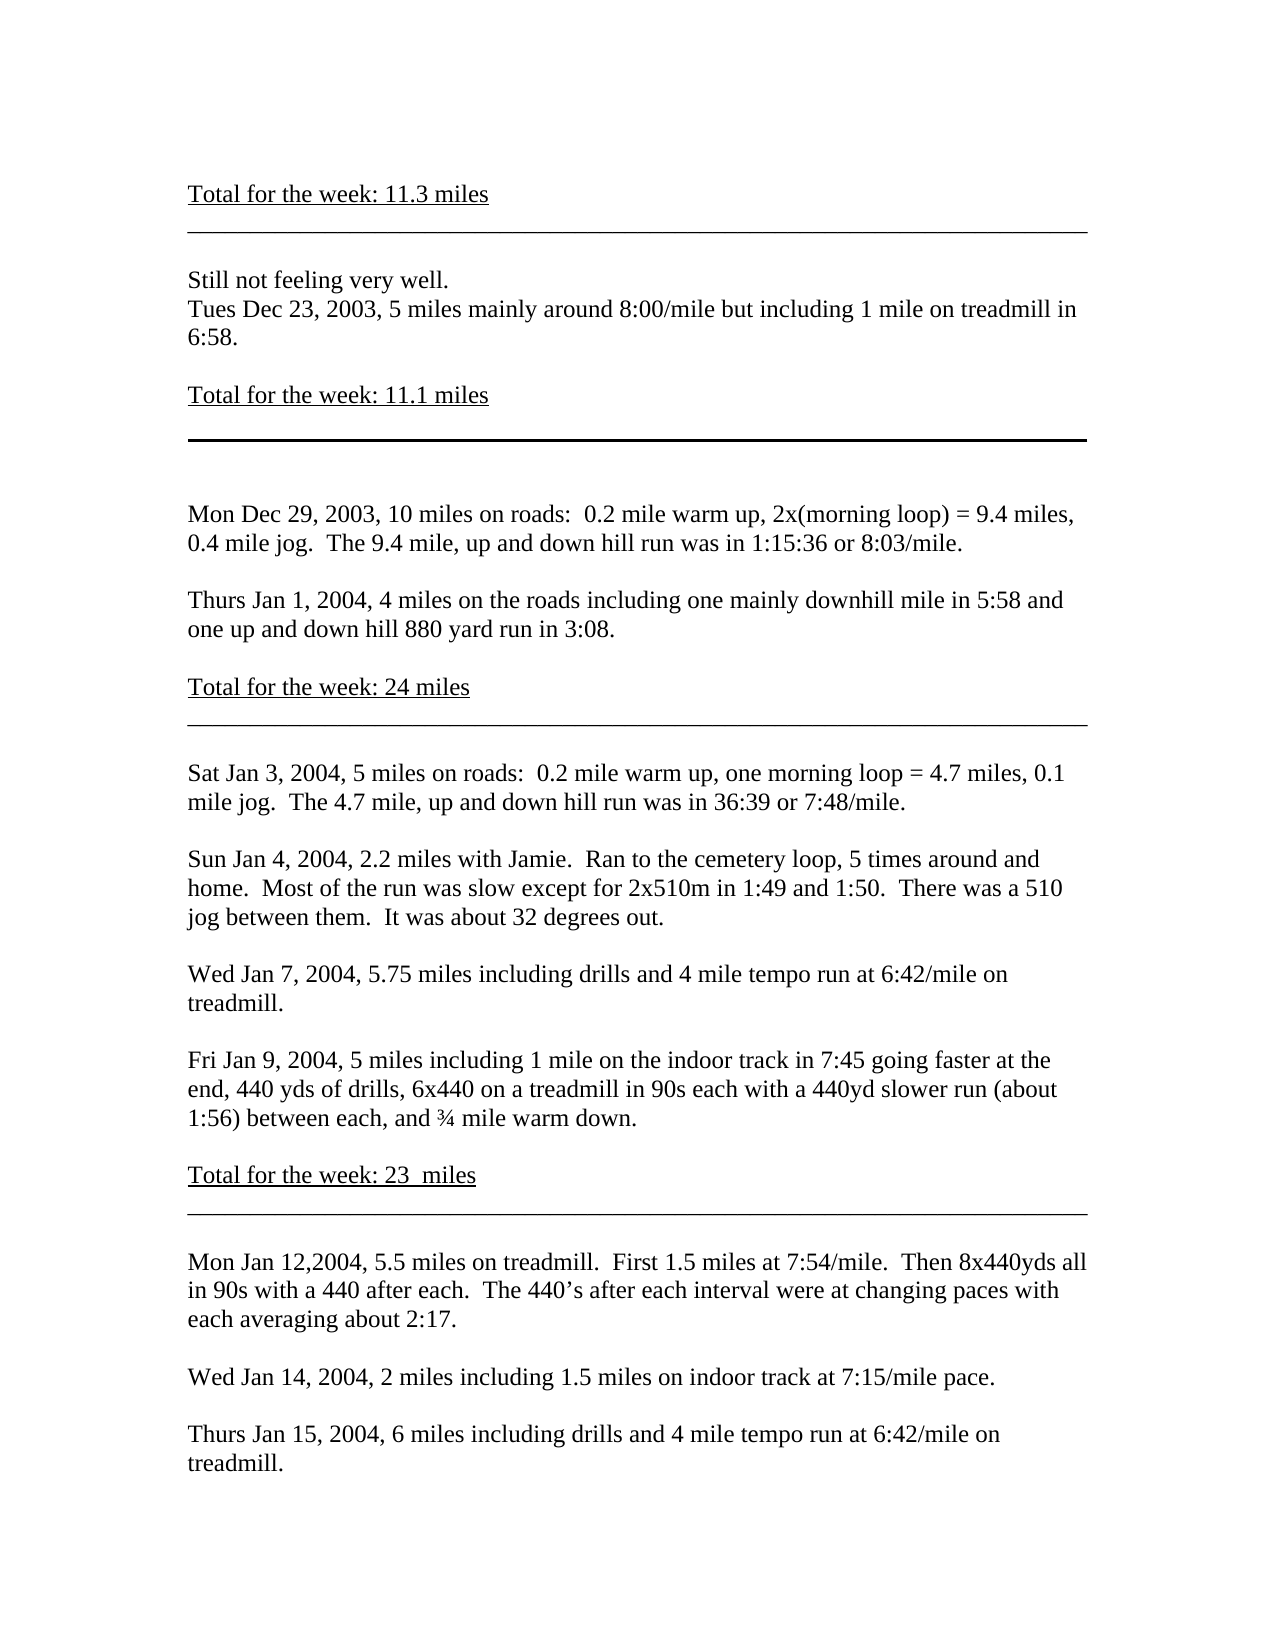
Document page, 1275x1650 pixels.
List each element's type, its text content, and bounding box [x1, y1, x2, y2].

text Total for the week: 11.3 miles [187, 179, 1087, 207]
text Total for the week: 11.1 miles [187, 380, 1087, 409]
text 0.4 mile jog. The 9.4 mile, up and down hill run was in 1:15:36 or 8:03/mile. [187, 528, 1087, 557]
text Total for the week: 23 miles [187, 1160, 1087, 1189]
text ________________________________________________________________________ [187, 207, 1087, 232]
text Thurs Jan 1, 2004, 4 miles on the roads including one mainly downhill mile in 5:58 and one up and down hill 880 yard run in 3:08. [187, 585, 1087, 643]
text Wed Jan 14, 2004, 2 miles including 1.5 miles on indoor track at 7:15/mile pace. [187, 1362, 1087, 1390]
text Still not feeling very well. [187, 265, 1087, 294]
text ________________________________________________________________________ [187, 1189, 1087, 1214]
text Total for the week: 24 miles [187, 672, 1087, 700]
text Tues Dec 23, 2003, 5 miles mainly around 8:00/mile but including 1 mile on treadmill in 6:58. [187, 294, 1087, 351]
text ________________________________________________________________________ [187, 700, 1087, 725]
text Fri Jan 9, 2004, 5 miles including 1 mile on the indoor track in 7:45 going faster at the end, 440 yds of drills, 6x440 on a treadmill in 90s each with a 440yd slower run (about 1:56) between each, and ¾ mile warm down. [187, 1045, 1087, 1132]
text Mon Dec 29, 2003, 10 miles on roads: 0.2 mile warm up, 2x(morning loop) = 9.4 miles, [187, 499, 1087, 528]
text Wed Jan 7, 2004, 5.75 miles including drills and 4 mile tempo run at 6:42/mile on treadmill. [187, 959, 1087, 1017]
text Mon Jan 12,2004, 5.5 miles on treadmill. First 1.5 miles at 7:54/mile. Then 8x440yds all in 90s with a 440 after each. The 440’s after each interval were at changing paces with each averaging about 2:17. [187, 1247, 1087, 1333]
text Sat Jan 3, 2004, 5 miles on roads: 0.2 mile warm up, one morning loop = 4.7 miles, 0.1 mile jog. The 4.7 mile, up and down hill run was in 36:39 or 7:48/mile. [187, 758, 1087, 815]
text Sun Jan 4, 2004, 2.2 miles with Jamie. Ran to the cemetery loop, 5 times around and home. Most of the run was slow except for 2x510m in 1:49 and 1:50. There was a 510 jog between them. It was about 32 degrees out. [187, 844, 1087, 930]
text Thurs Jan 15, 2004, 6 miles including drills and 4 mile tempo run at 6:42/mile on treadmill. [187, 1419, 1087, 1477]
